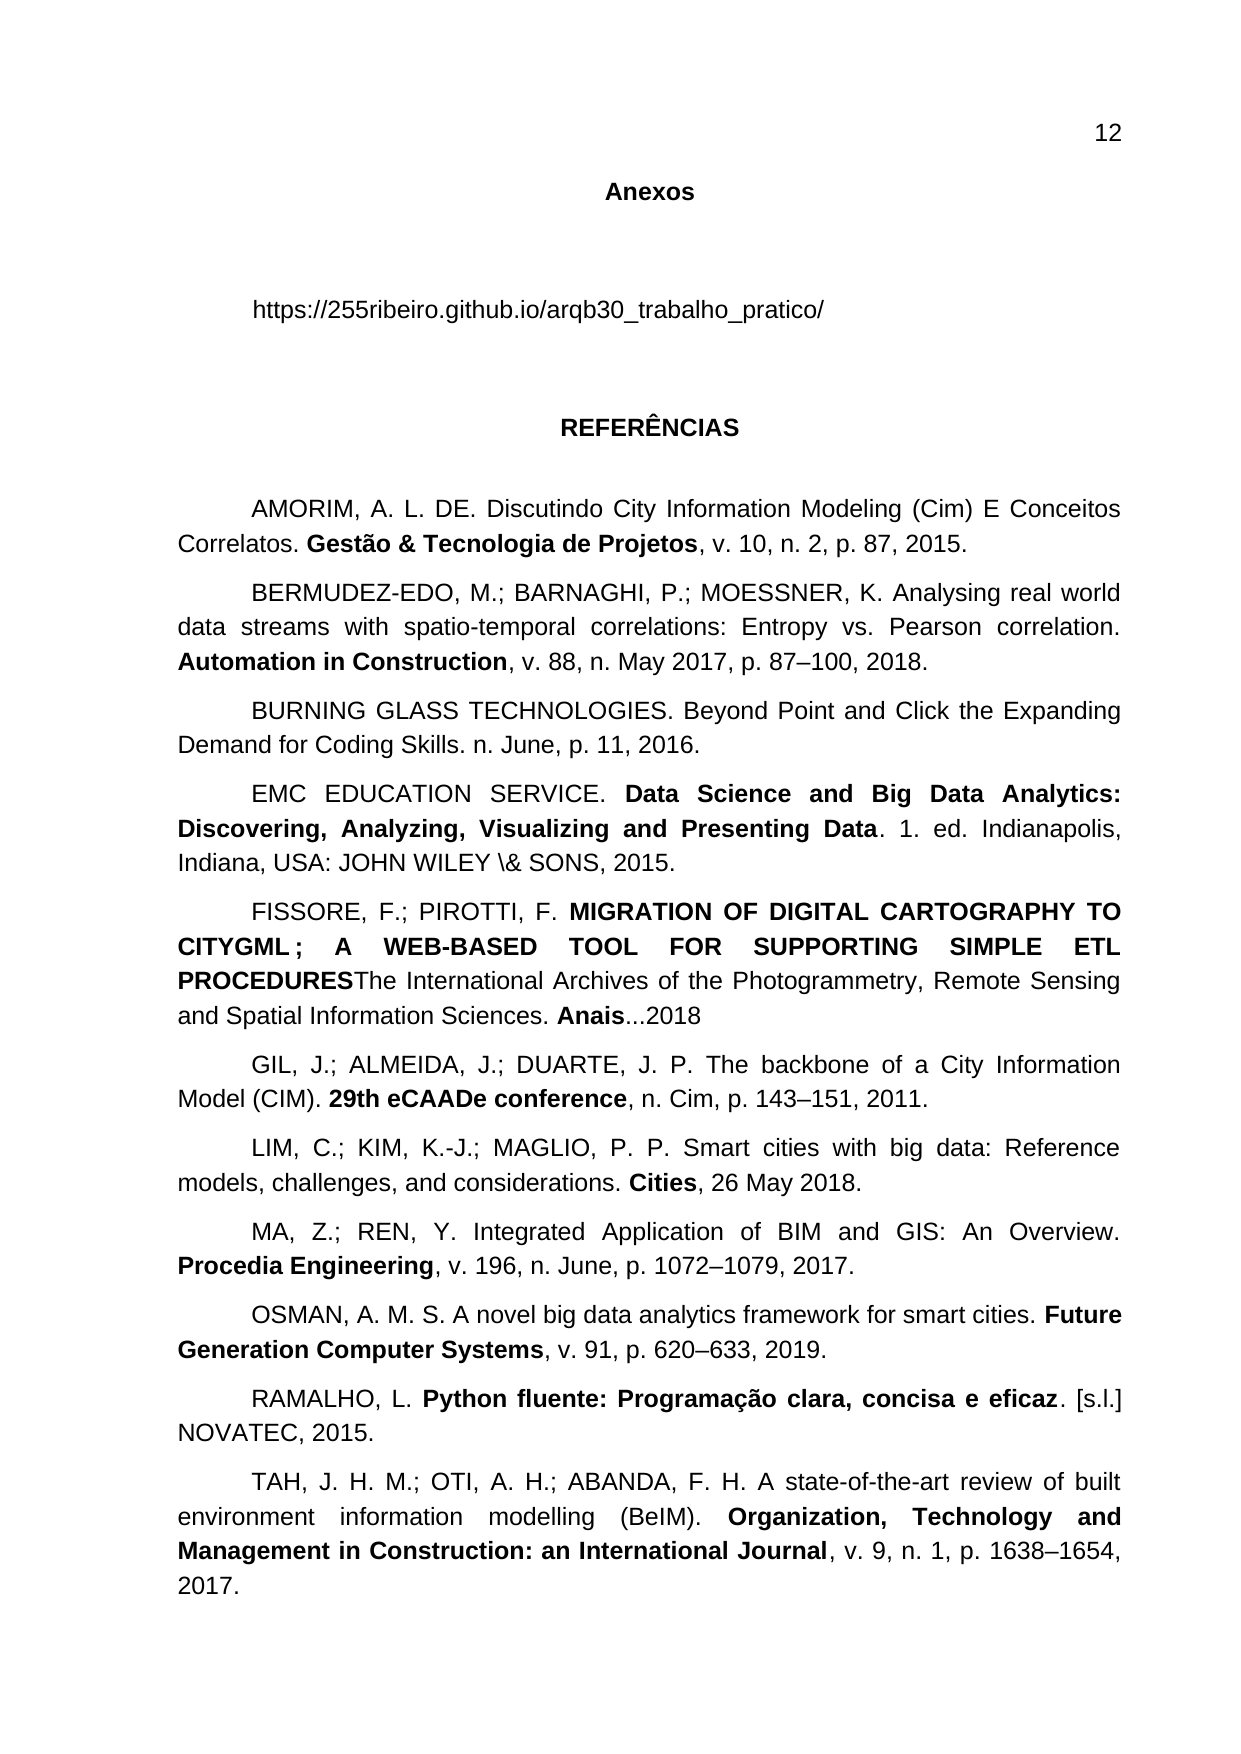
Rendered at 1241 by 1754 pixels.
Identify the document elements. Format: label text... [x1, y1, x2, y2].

text LIM, C.; KIM, K.-J.; MAGLIO, P. P. Smart cities with big data: Reference models, challenges, and considerations. Cities, 26 May 2018. [177, 1133, 1122, 1196]
text EMC EDUCATION SERVICE. Data Science and Big Data Analytics: Discovering, Analyzing, Visualizing and Presenting Data. 1. ed. Indianapolis, Indiana, USA: JOHN WILEY \& SONS, 2015. [177, 779, 1122, 877]
text AMORIM, A. L. DE. Discutindo City Information Modeling (Cim) E Conceitos Correlatos. Gestão & Tecnologia de Projetos, v. 10, n. 2, p. 87, 2015. [177, 494, 1122, 557]
text RAMALHO, L. Python fluente: Programação clara, concisa e eficaz. [s.l.] NOVATEC, 2015. [177, 1384, 1122, 1447]
text https://255ribeiro.github.io/arqb30_trabalho_pratico/ [177, 295, 1122, 324]
text Anexos [177, 177, 1122, 206]
text FISSORE, F.; PIROTTI, F. MIGRATION OF DIGITAL CARTOGRAPHY TO CITYGML ; A WEB-BASED TOOL FOR SUPPORTING SIMPLE ETL PROCEDURESThe International Archives of the Photogrammetry, Remote Sensing and Spatial Information Sciences. Anais...2018 [177, 897, 1122, 1029]
text BURNING GLASS TECHNOLOGIES. Beyond Point and Click the Expanding Demand for Coding Skills. n. June, p. 11, 2016. [177, 696, 1122, 759]
text OSMAN, A. M. S. A novel big data analytics framework for smart cities. Future Generation Computer Systems, v. 91, p. 620–633, 2019. [177, 1300, 1122, 1363]
text GIL, J.; ALMEIDA, J.; DUARTE, J. P. The backbone of a City Information Model (CIM). 29th eCAADe conference, n. Cim, p. 143–151, 2011. [177, 1050, 1122, 1113]
text TAH, J. H. M.; OTI, A. H.; ABANDA, F. H. A state-of-the-art review of built environment information modelling (BeIM). Organization, Technology and Management in Construction: an International Journal, v. 9, n. 1, p. 1638–1654, 2017. [177, 1467, 1122, 1599]
text REFERÊNCIAS [177, 413, 1122, 442]
text MA, Z.; REN, Y. Integrated Application of BIM and GIS: An Overview. Procedia Engineering, v. 196, n. June, p. 1072–1079, 2017. [177, 1217, 1122, 1280]
text BERMUDEZ-EDO, M.; BARNAGHI, P.; MOESSNER, K. Analysing real world data streams with spatio-temporal correlations: Entropy vs. Pearson correlation. Automation in Construction, v. 88, n. May 2017, p. 87–100, 2018. [177, 578, 1122, 675]
